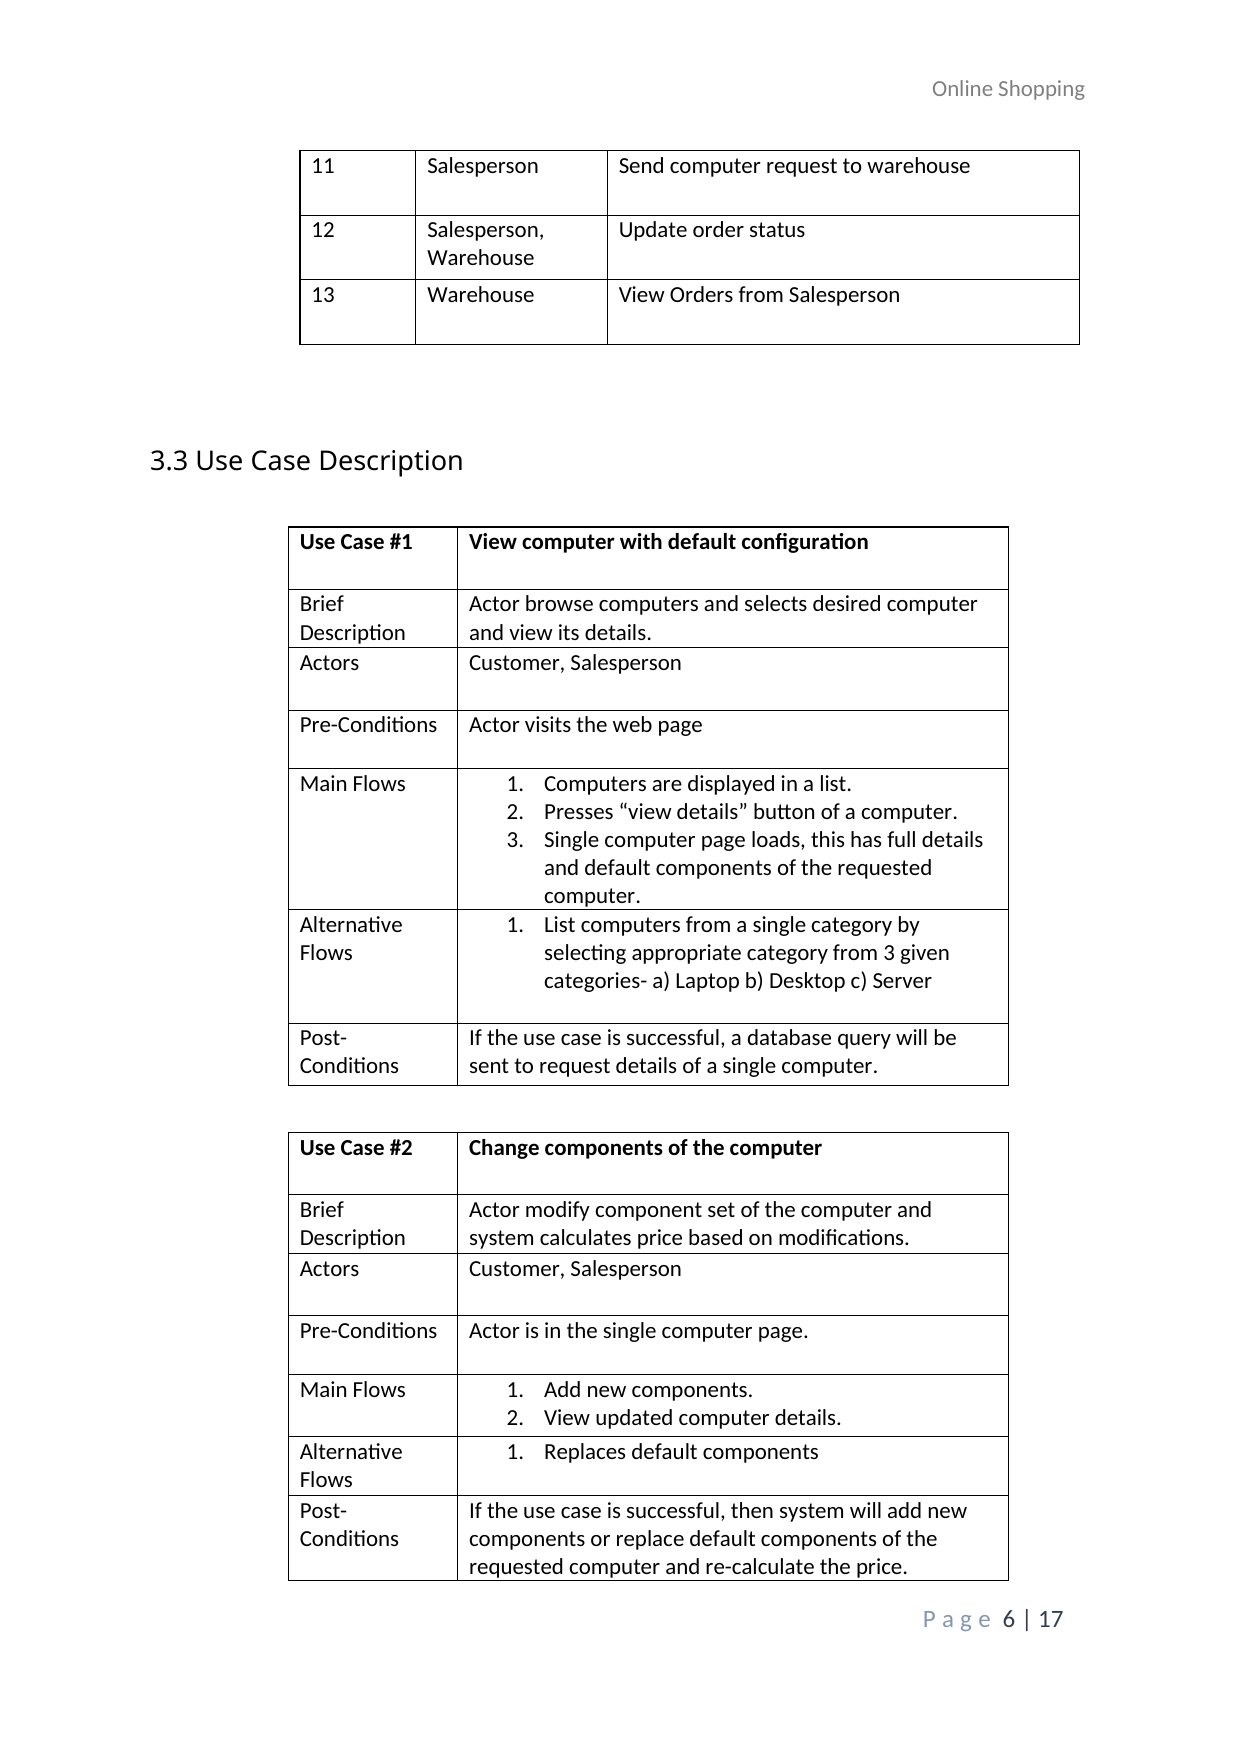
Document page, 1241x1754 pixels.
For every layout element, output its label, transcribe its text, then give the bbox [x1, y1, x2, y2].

table_cell Update order status [608, 216, 1079, 279]
table_cell Salesperson [416, 151, 607, 214]
subtitle 3.3 Use Case Description [150, 441, 1090, 478]
table_cell If the use case is successful, a database query will be sent to request details of a single computer. [458, 1024, 1008, 1085]
table_cell Post-Conditions [289, 1024, 457, 1085]
table_cell Main Flows [289, 769, 457, 909]
table_cell Actor modify component set of the computer and system calculates price based on modifications. [458, 1195, 1008, 1253]
table_cell Computers are displayed in a list. Presses “view details” button of a computer. Single computer page loads, this has full details and default components of the requested computer. [458, 769, 1008, 909]
table_cell Actor visits the web page [458, 711, 1008, 768]
table_cell Replaces default components [458, 1437, 1008, 1495]
table_cell Pre-Conditions [289, 1316, 457, 1374]
table_header Use Case #2 [289, 1133, 457, 1194]
table_cell Salesperson, Warehouse [416, 216, 607, 279]
table_cell Post-Conditions [289, 1496, 457, 1580]
table_cell Pre-Conditions [289, 711, 457, 768]
table_cell Send computer request to warehouse [608, 151, 1079, 214]
table_header Use Case #1 [289, 528, 457, 588]
table_cell Actor browse computers and selects desired computer and view its details. [458, 590, 1008, 647]
table_cell Alternative Flows [289, 910, 457, 1022]
table_cell Main Flows [289, 1375, 457, 1436]
table_cell Customer, Salesperson [458, 1254, 1008, 1315]
table_cell If the use case is successful, then system will add new components or replace default components of the requested computer and re-calculate the price. [458, 1496, 1008, 1580]
table_cell Add new components. View updated computer details. [458, 1375, 1008, 1436]
table_cell List computers from a single category by selecting appropriate category from 3 given categories- a) Laptop b) Desktop c) Server [458, 910, 1008, 1022]
table_cell Brief Description [289, 590, 457, 647]
table_cell Customer, Salesperson [458, 648, 1008, 709]
table_cell Actor is in the single computer page. [458, 1316, 1008, 1374]
table_cell Brief Description [289, 1195, 457, 1253]
table_cell 13 [301, 280, 415, 343]
table_header Change components of the computer [458, 1133, 1008, 1194]
table_header View computer with default configuration [458, 528, 1008, 588]
table_cell Actors [289, 1254, 457, 1315]
table_cell Alternative Flows [289, 1437, 457, 1495]
table_cell 11 [301, 151, 415, 214]
table_cell Actors [289, 648, 457, 709]
table_cell Warehouse [416, 280, 607, 343]
table_cell View Orders from Salesperson [608, 280, 1079, 343]
table_cell 12 [301, 216, 415, 279]
